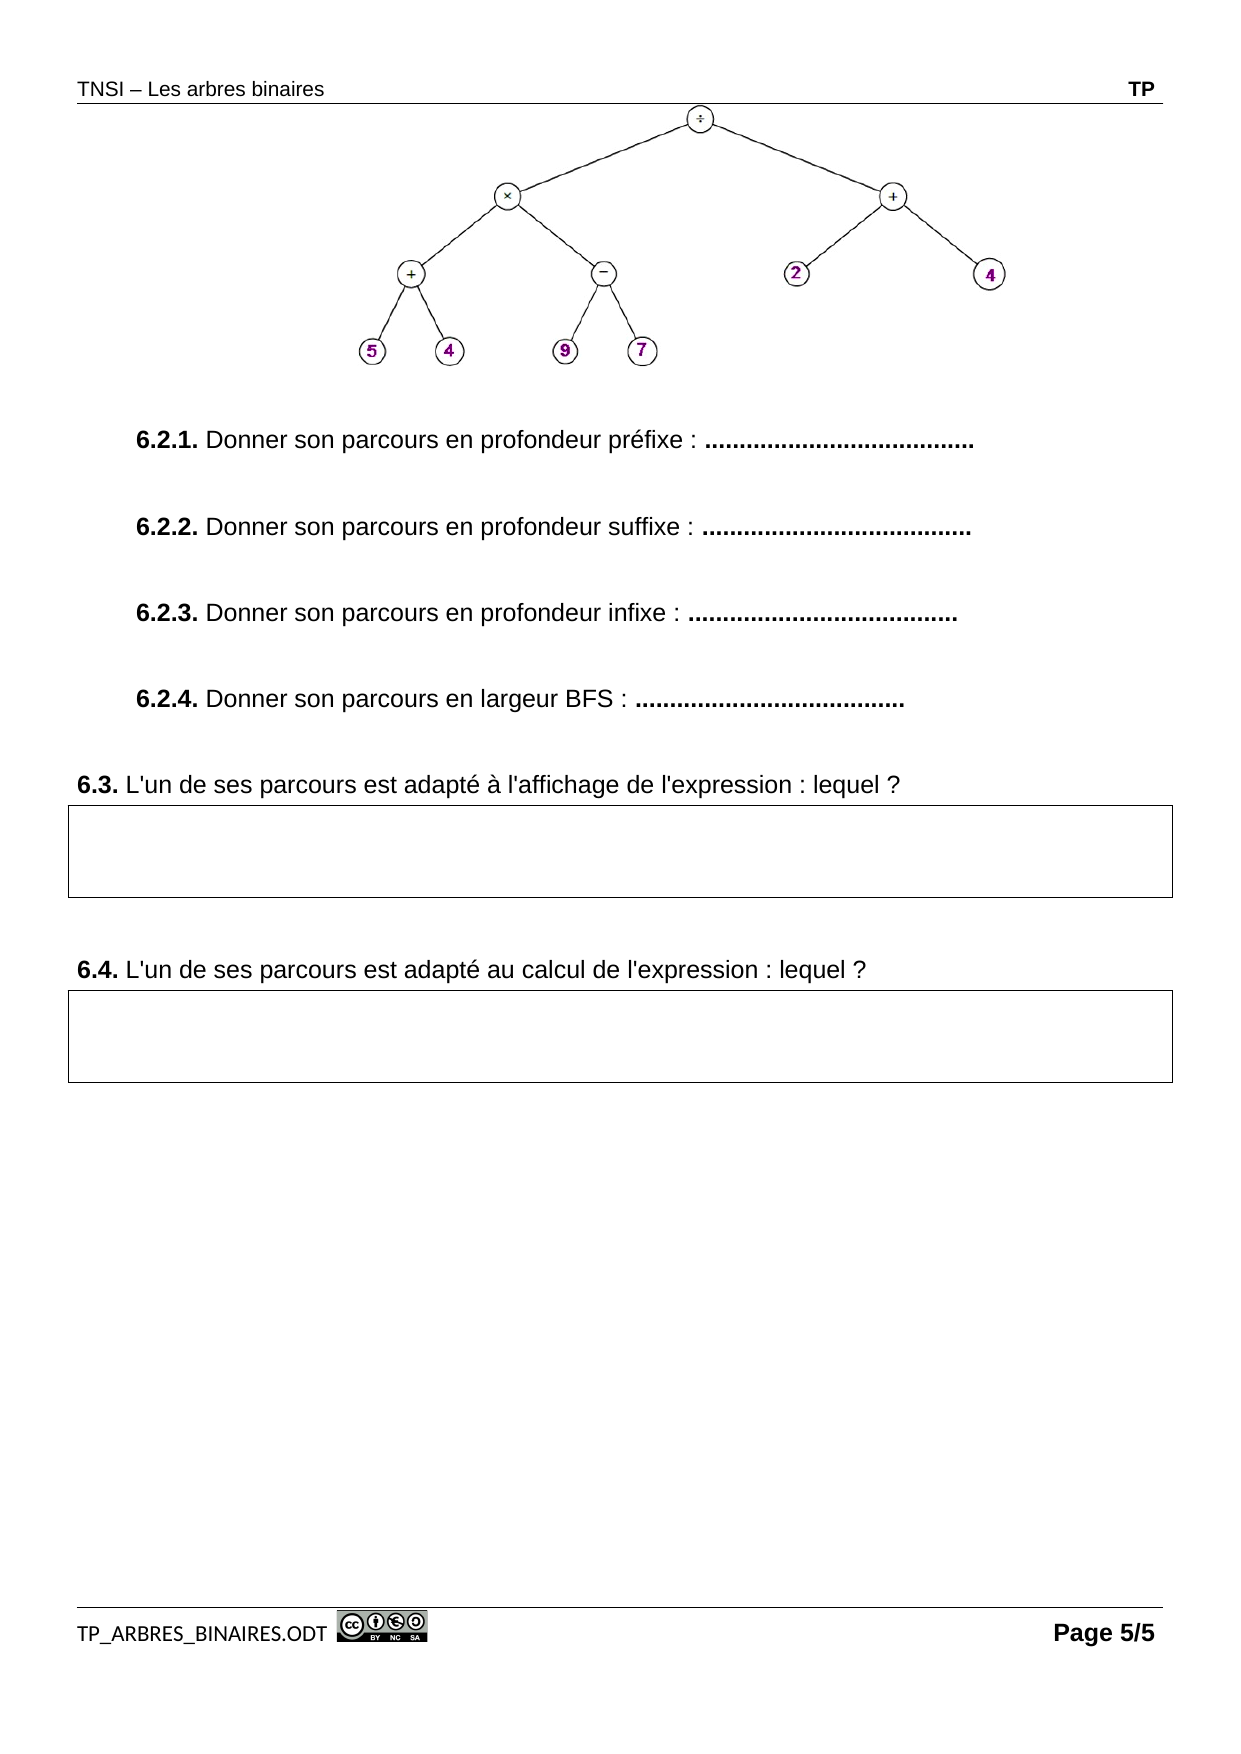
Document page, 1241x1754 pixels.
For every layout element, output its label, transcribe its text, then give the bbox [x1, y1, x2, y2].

text 6.2.1. Donner son parcours en profondeur préfixe : ....................................... [136, 425, 1163, 454]
text 6.4. L'un de ses parcours est adapté au calcul de l'expression : lequel ? [77, 955, 1163, 984]
picture [336, 1610, 428, 1642]
text 6.3. L'un de ses parcours est adapté à l'affichage de l'expression : lequel ? [77, 770, 1163, 799]
text 6.2.3. Donner son parcours en profondeur infixe : ....................................... [136, 598, 1163, 626]
text 6.2.4. Donner son parcours en largeur BFS : ....................................... [136, 684, 1163, 713]
picture [328, 104, 1026, 372]
text 6.2.2. Donner son parcours en profondeur suffixe : ....................................... [136, 511, 1163, 540]
